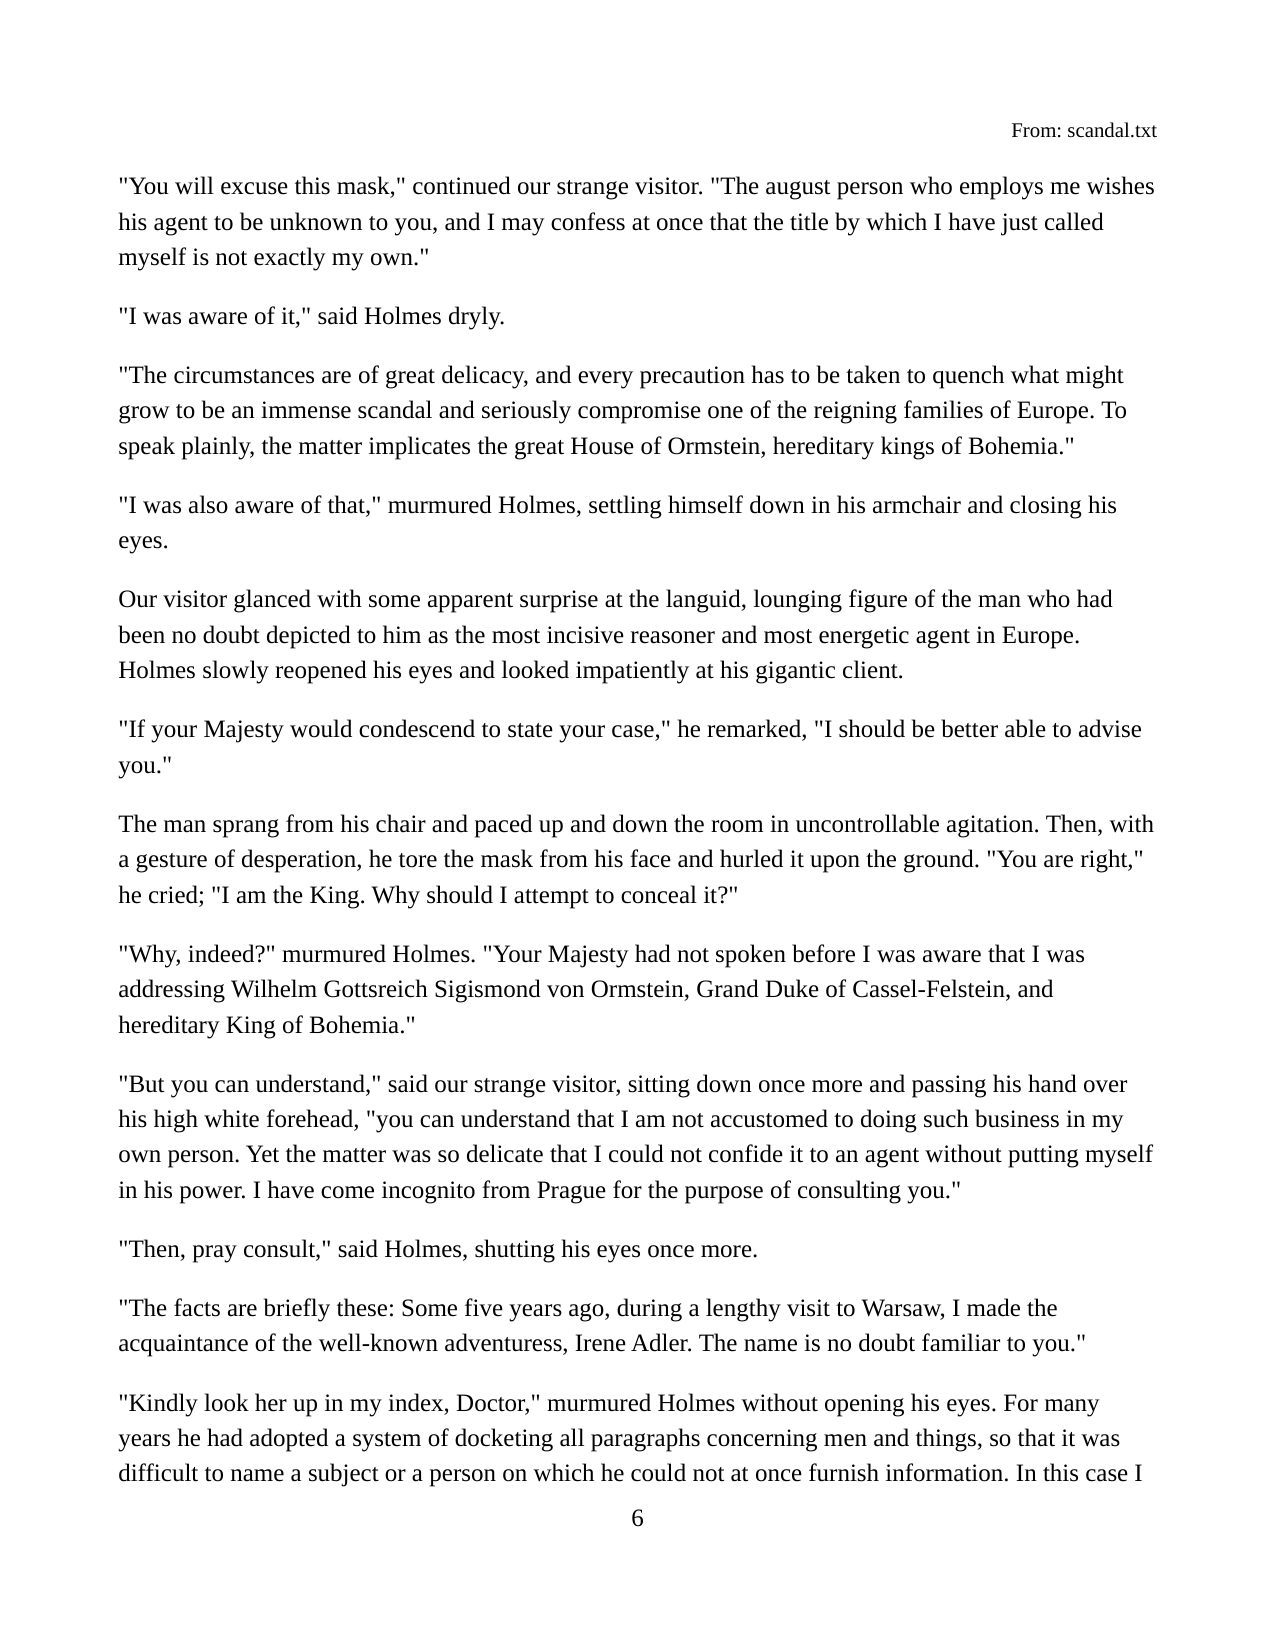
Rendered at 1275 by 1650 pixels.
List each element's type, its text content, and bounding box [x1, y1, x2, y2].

text "But you can understand," said our strange visitor, sitting down once more and passing his hand over his high white forehead, "you can understand that I am not accustomed to doing such business in my own person. Yet the matter was so delicate that I could not confide it to an agent without putting myself in his power. I have come incognito from Prague for the purpose of consulting you." [118, 1064, 1157, 1205]
text The man sprang from his chair and paced up and down the room in uncontrollable agitation. Then, with a gesture of desperation, he tore the mask from his face and hurled it upon the ground. "You are right," he cried; "I am the King. Why should I attempt to conceal it?" [118, 804, 1157, 910]
text "The facts are briefly these: Some five years ago, during a lengthy visit to Warsaw, I made the acquaintance of the well-known adventuress, Irene Adler. The name is no doubt familiar to you." [118, 1288, 1157, 1359]
text "I was also aware of that," murmured Holmes, settling himself down in his armchair and closing his eyes. [118, 485, 1157, 556]
text "Then, pray consult," said Holmes, shutting his eyes once more. [118, 1229, 1157, 1264]
text "If your Majesty would condescend to state your case," he remarked, "I should be better able to advise you." [118, 709, 1157, 780]
text "I was aware of it," said Holmes dryly. [118, 296, 1157, 332]
text "Kindly look her up in my index, Doctor," murmured Holmes without opening his eyes. For many years he had adopted a system of docketing all paragraphs concerning men and things, so that it was difficult to name a subject or a person on which he could not at once furnish information. In this case I [118, 1383, 1157, 1489]
text Our visitor glanced with some apparent surprise at the languid, lounging figure of the man who had been no doubt depicted to him as the most incisive reasoner and most energetic agent in Europe. Holmes slowly reopened his eyes and looked impatiently at his gigantic client. [118, 579, 1157, 686]
text "The circumstances are of great delicacy, and every precaution has to be taken to quench what might grow to be an immense scandal and seriously compromise one of the reigning families of Europe. To speak plainly, the matter implicates the great House of Ormstein, hereditary kings of Bohemia." [118, 355, 1157, 461]
text "You will excuse this mask," continued our strange visitor. "The august person who employs me wishes his agent to be unknown to you, and I may confess at once that the title by which I have just called myself is not exactly my own." [118, 166, 1157, 272]
text "Why, indeed?" murmured Holmes. "Your Majesty had not spoken before I was aware that I was addressing Wilhelm Gottsreich Sigismond von Ormstein, Grand Duke of Cassel-Felstein, and hereditary King of Bohemia." [118, 934, 1157, 1040]
